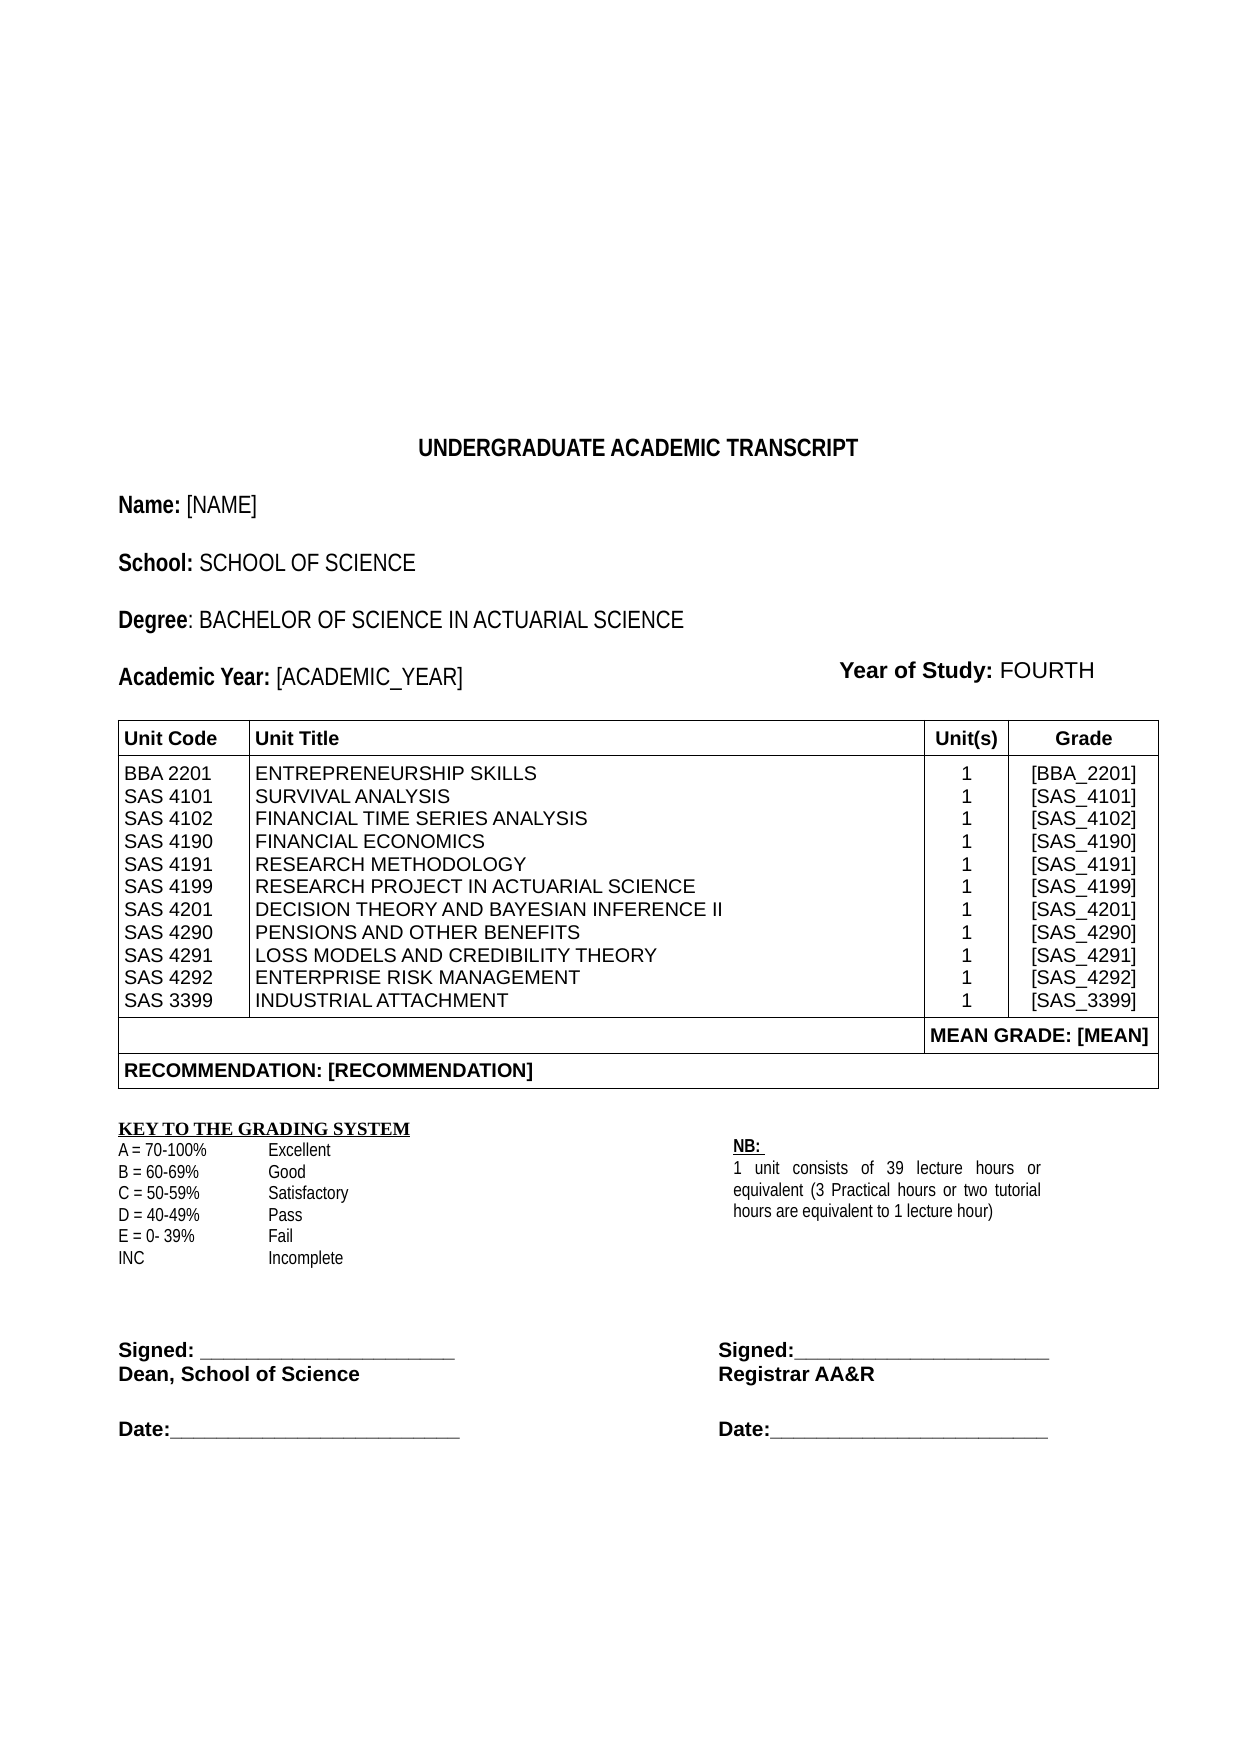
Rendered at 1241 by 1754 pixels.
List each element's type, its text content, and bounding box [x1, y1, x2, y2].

table_cell ENTREPRENEURSHIP SKILLS SURVIVAL ANALYSIS FINANCIAL TIME SERIES ANALYSIS FINANCIAL ECONOMICS RESEARCH METHODOLOGY RESEARCH PROJECT IN ACTUARIAL SCIENCE DECISION THEORY AND BAYESIAN INFERENCE II PENSIONS AND OTHER BENEFITS LOSS MODELS AND CREDIBILITY THEORY ENTERPRISE RISK MANAGEMENT INDUSTRIAL ATTACHMENT [250, 756, 924, 1017]
text A = 70-100% Excellent [118, 1139, 1159, 1161]
table_cell [BBA_2201] [SAS_4101] [SAS_4102] [SAS_4190] [SAS_4191] [SAS_4199] [SAS_4201] [SAS_4290] [SAS_4291] [SAS_4292] [SAS_3399] [1009, 756, 1158, 1017]
text Academic Year: [ACADEMIC_YEAR] [118, 662, 782, 691]
table_header Unit Title [250, 721, 924, 755]
text D = 40-49% Pass [118, 1204, 1159, 1225]
table_cell 1 1 1 1 1 1 1 1 1 1 1 [925, 756, 1008, 1017]
text School: SCHOOL OF SCIENCE [118, 548, 1159, 576]
text Dean, School of Science Registrar AA&R [118, 1362, 1159, 1386]
text KEY TO THE GRADING SYSTEM [118, 1117, 1159, 1139]
text [1095, 662, 1159, 691]
table_cell RECOMMENDATION: [RECOMMENDATION] [119, 1054, 1158, 1088]
text B = 60-69% Good [118, 1161, 1159, 1182]
text Date:_________________________ Date:________________________ [118, 1417, 1159, 1441]
text Name: [NAME] [118, 491, 1159, 519]
table_cell BBA 2201 SAS 4101 SAS 4102 SAS 4190 SAS 4191 SAS 4199 SAS 4201 SAS 4290 SAS 4291 SAS 4292 SAS 3399 [119, 756, 249, 1017]
text C = 50-59% Satisfactory [118, 1182, 1159, 1204]
table_header Grade [1009, 721, 1158, 755]
text Signed: ______________________ Signed:______________________ [118, 1338, 1159, 1362]
text E = 0- 39% Fail [118, 1225, 1159, 1247]
table_header Unit Code [119, 721, 249, 755]
table_cell MEAN GRADE: [MEAN] [925, 1018, 1158, 1052]
text Degree: BACHELOR OF SCIENCE IN ACTUARIAL SCIENCE [118, 605, 1159, 634]
table_header Unit(s) [925, 721, 1008, 755]
text UNDERGRADUATE ACADEMIC TRANSCRIPT [118, 433, 1159, 462]
text INC Incomplete [118, 1247, 1159, 1268]
table_cell [119, 1018, 924, 1052]
